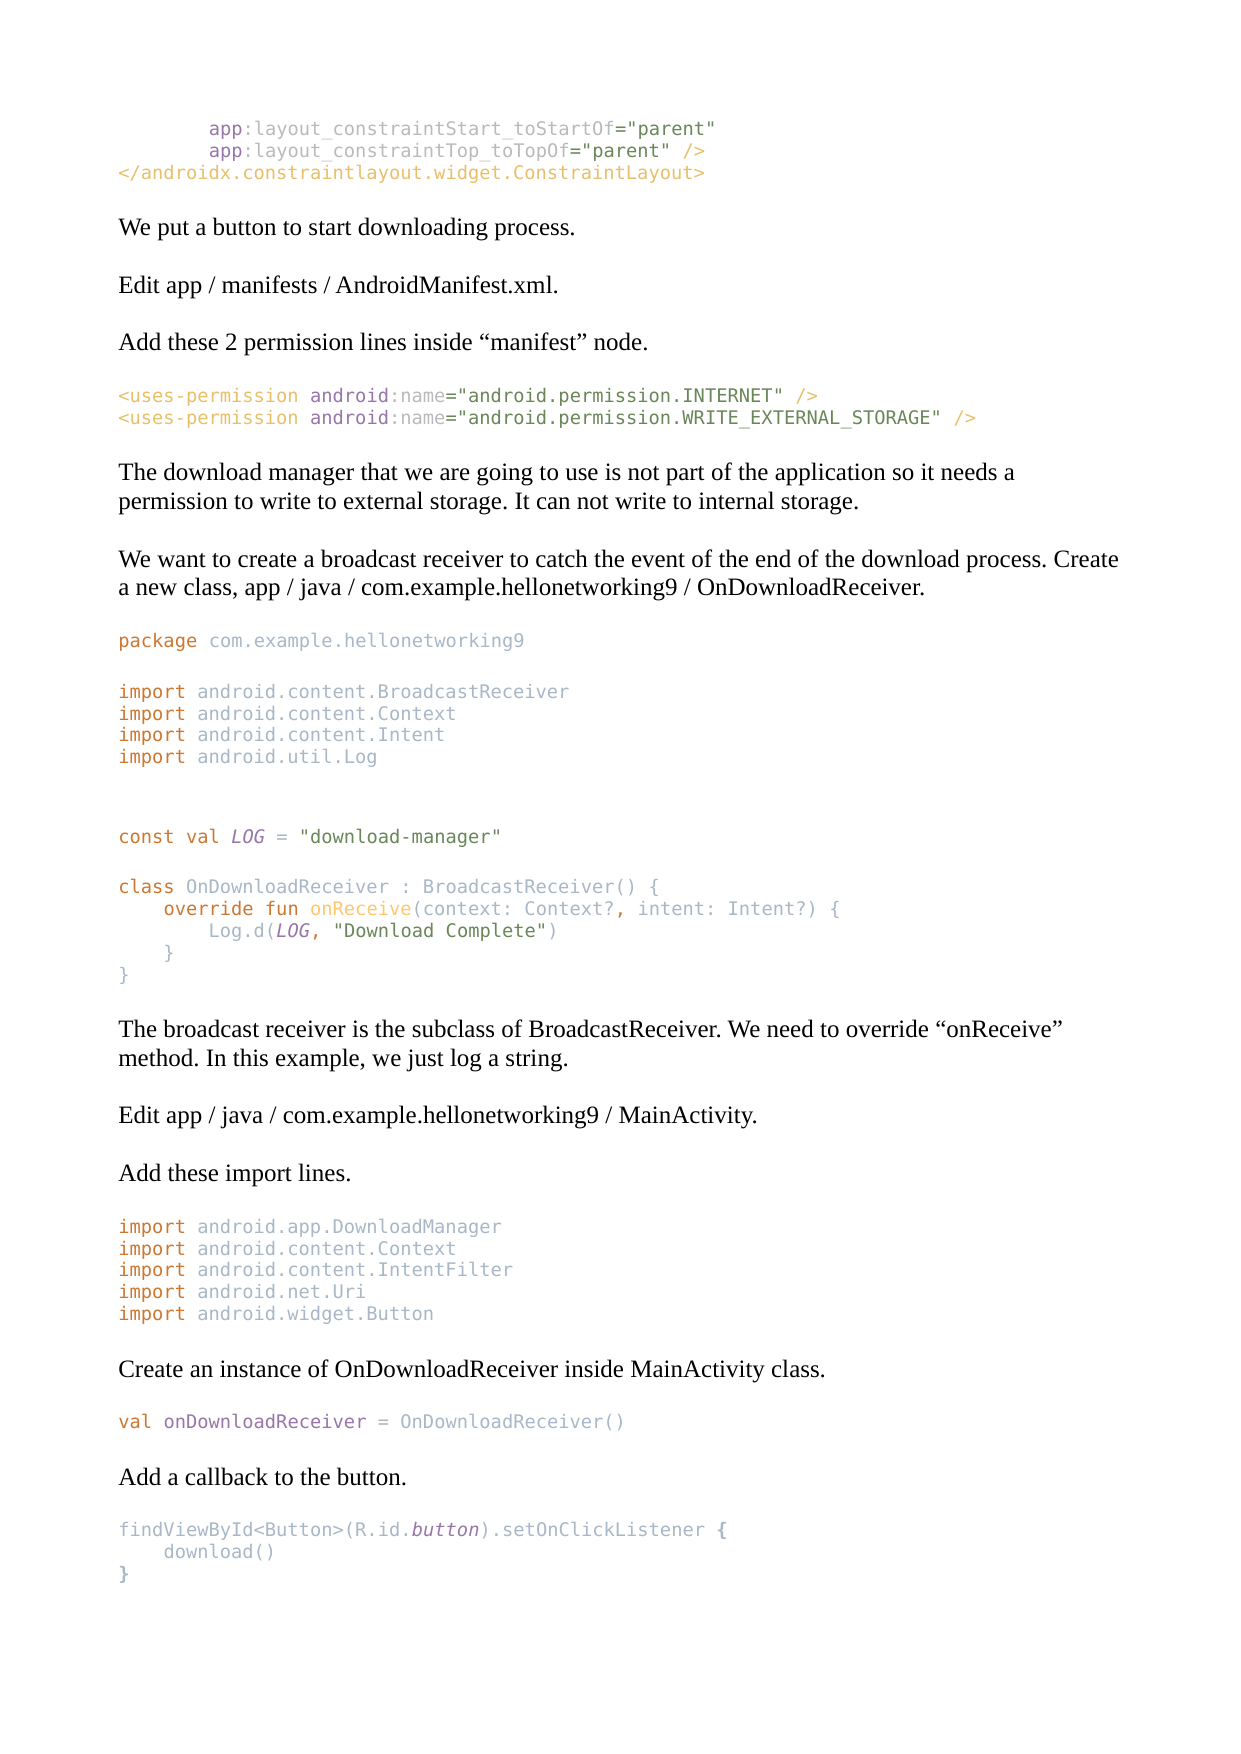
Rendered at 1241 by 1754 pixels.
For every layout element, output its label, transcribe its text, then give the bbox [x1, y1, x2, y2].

text The broadcast receiver is the subclass of BroadcastReceiver. We need to override “onReceive” method. In this example, we just log a string. [118, 1014, 1122, 1072]
text Edit app / manifests / AndroidManifest.xml. [118, 270, 1122, 299]
text Create an instance of OnDownloadReceiver inside MainActivity class. [118, 1354, 1122, 1382]
text app:layout_constraintStart_toStartOf="parent" app:layout_constraintTop_toTopOf="parent" /> </androidx.constraintlayout.widget.ConstraintLayout> [118, 118, 1122, 184]
text <uses-permission android:name="android.permission.INTERNET" /> <uses-permission android:name="android.permission.WRITE_EXTERNAL_STORAGE" /> [118, 385, 1122, 429]
text val onDownloadReceiver = OnDownloadReceiver() [118, 1411, 1122, 1433]
text We want to create a broadcast receiver to catch the event of the end of the download process. Create a new class, app / java / com.example.hellonetworking9 / OnDownloadReceiver. [118, 544, 1122, 601]
text We put a button to start downloading process. [118, 212, 1122, 241]
text package com.example.hellonetworking9 import android.content.BroadcastReceiver import android.content.Context import android.content.Intent import android.util.Log const val LOG = "download-manager" class OnDownloadReceiver : BroadcastReceiver() { override fun onReceive(context: Context?, intent: Intent?) { Log.d(LOG, "Download Complete") } } [118, 630, 1122, 986]
text Edit app / java / com.example.hellonetworking9 / MainActivity. [118, 1101, 1122, 1129]
text Add these import lines. [118, 1158, 1122, 1187]
text Add these 2 permission lines inside “manifest” node. [118, 327, 1122, 356]
text The download manager that we are going to use is not part of the application so it needs a permission to write to external storage. It can not write to internal storage. [118, 457, 1122, 515]
text findViewById<Button>(R.id.button).setOnClickListener { download() } [118, 1519, 1122, 1585]
text Add a callback to the button. [118, 1462, 1122, 1491]
text import android.app.DownloadManager import android.content.Context import android.content.IntentFilter import android.net.Uri import android.widget.Button [118, 1216, 1122, 1325]
